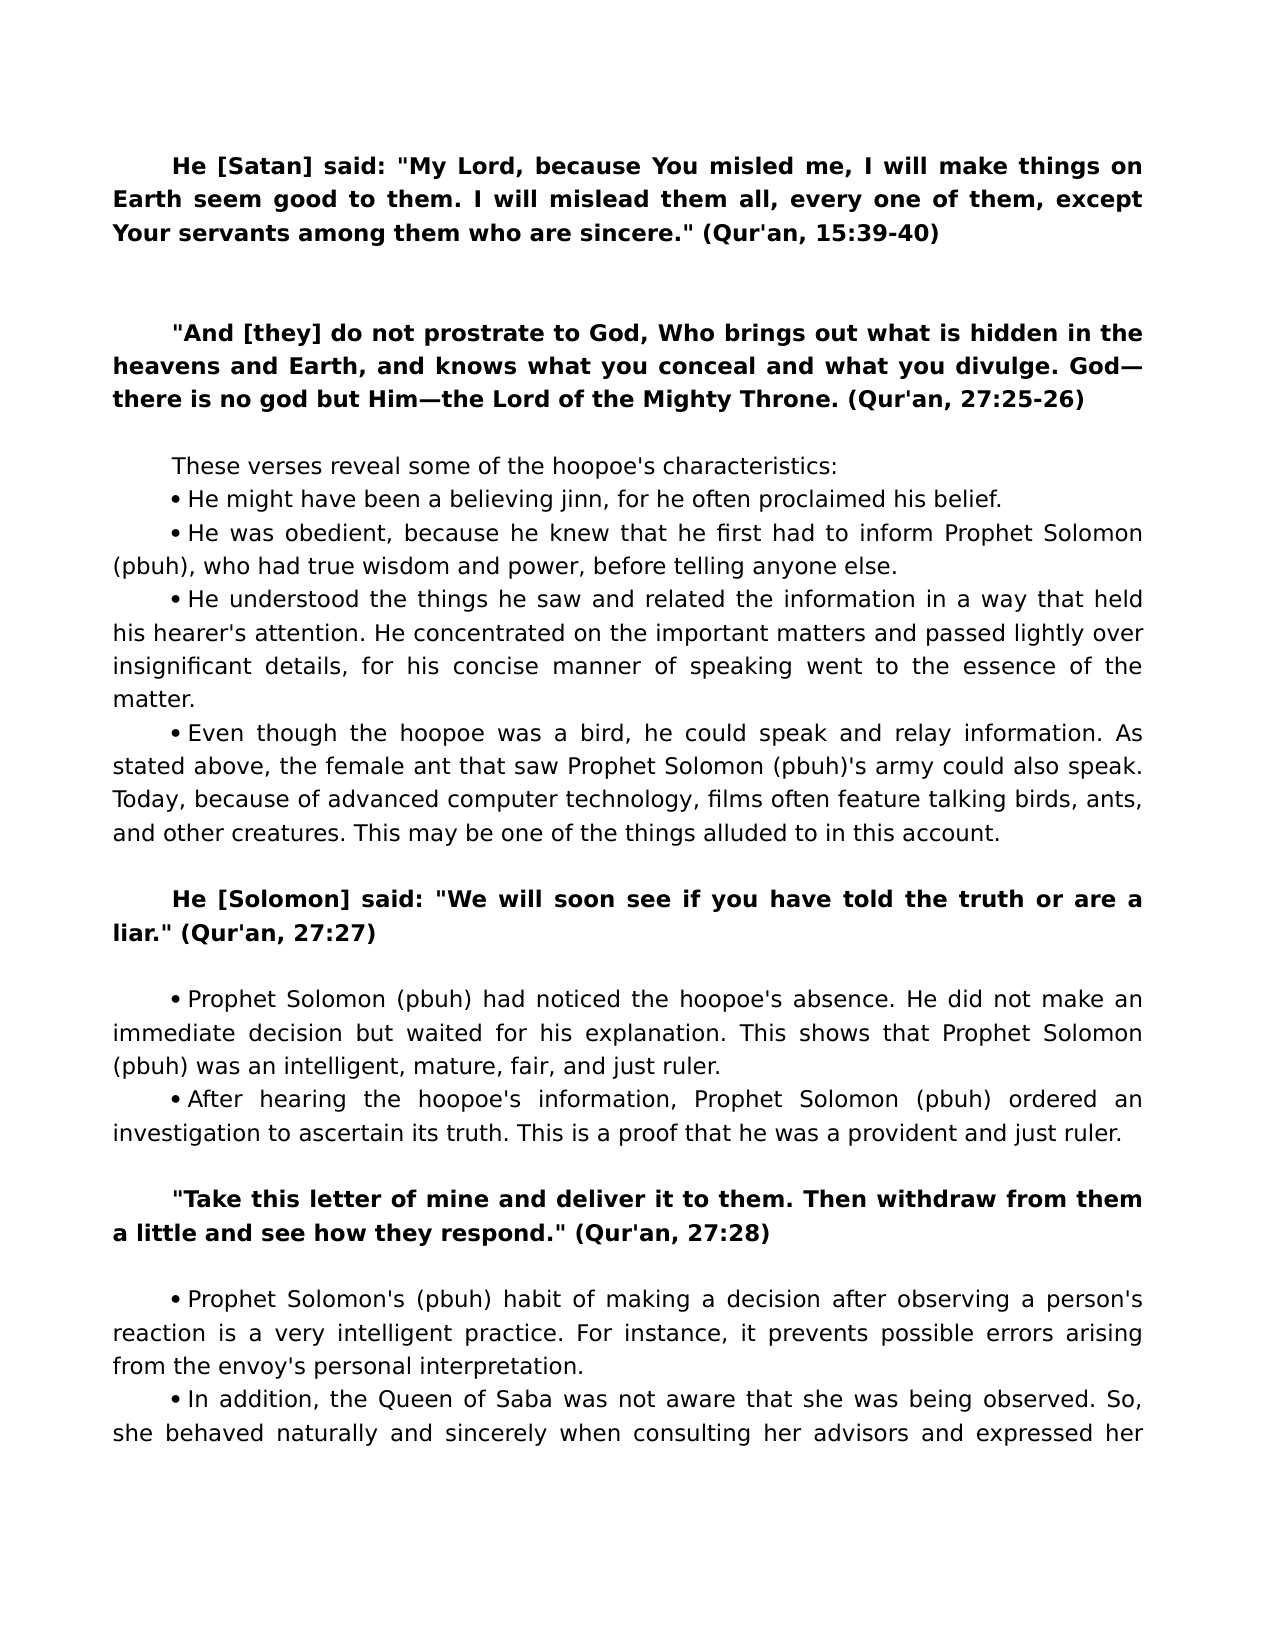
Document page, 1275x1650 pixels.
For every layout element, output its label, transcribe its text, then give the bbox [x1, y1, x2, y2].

text "And [they] do not prostrate to God, Who brings out what is hidden in the heavens and Earth, and knows what you conceal and what you divulge. God—there is no god but Him—the Lord of the Mighty Throne. (Qur'an, 27:25-26) [112, 314, 1145, 414]
list After hearing the hoopoe's information, Prophet Solomon (pbuh) ordered an investigation to ascertain its truth. This is a proof that he was a provident and just ruler. [112, 1081, 1145, 1148]
list In addition, the Queen of Saba was not aware that she was being observed. So, she behaved naturally and sincerely when consulting her advisors and expressed her [112, 1381, 1145, 1448]
text "Take this letter of mine and deliver it to them. Then withdraw from them a little and see how they respond." (Qur'an, 27:28) [112, 1181, 1145, 1248]
list Prophet Solomon's (pbuh) habit of making a decision after observing a person's reaction is a very intelligent practice. For instance, it prevents possible errors arising from the envoy's personal interpretation. [112, 1281, 1145, 1381]
text These verses reveal some of the hoopoe's characteristics: [112, 448, 1145, 481]
list Prophet Solomon (pbuh) had noticed the hoopoe's absence. He did not make an immediate decision but waited for his explanation. This shows that Prophet Solomon (pbuh) was an intelligent, mature, fair, and just ruler. [112, 981, 1145, 1081]
text He [Solomon] said: "We will soon see if you have told the truth or are a liar." (Qur'an, 27:27) [112, 881, 1145, 948]
list He was obedient, because he knew that he first had to inform Prophet Solomon (pbuh), who had true wisdom and power, before telling anyone else. [112, 514, 1145, 581]
text He [Satan] said: "My Lord, because You misled me, I will make things on Earth seem good to them. I will mislead them all, every one of them, except Your servants among them who are sincere." (Qur'an, 15:39-40) [112, 148, 1145, 248]
list Even though the hoopoe was a bird, he could speak and relay information. As stated above, the female ant that saw Prophet Solomon (pbuh)'s army could also speak. Today, because of advanced computer technology, films often feature talking birds, ants, and other creatures. This may be one of the things alluded to in this account. [112, 714, 1145, 848]
list He understood the things he saw and related the information in a way that held his hearer's attention. He concentrated on the important matters and passed lightly over insignificant details, for his concise manner of speaking went to the essence of the matter. [112, 581, 1145, 714]
list He might have been a believing jinn, for he often proclaimed his belief. [112, 481, 1145, 514]
